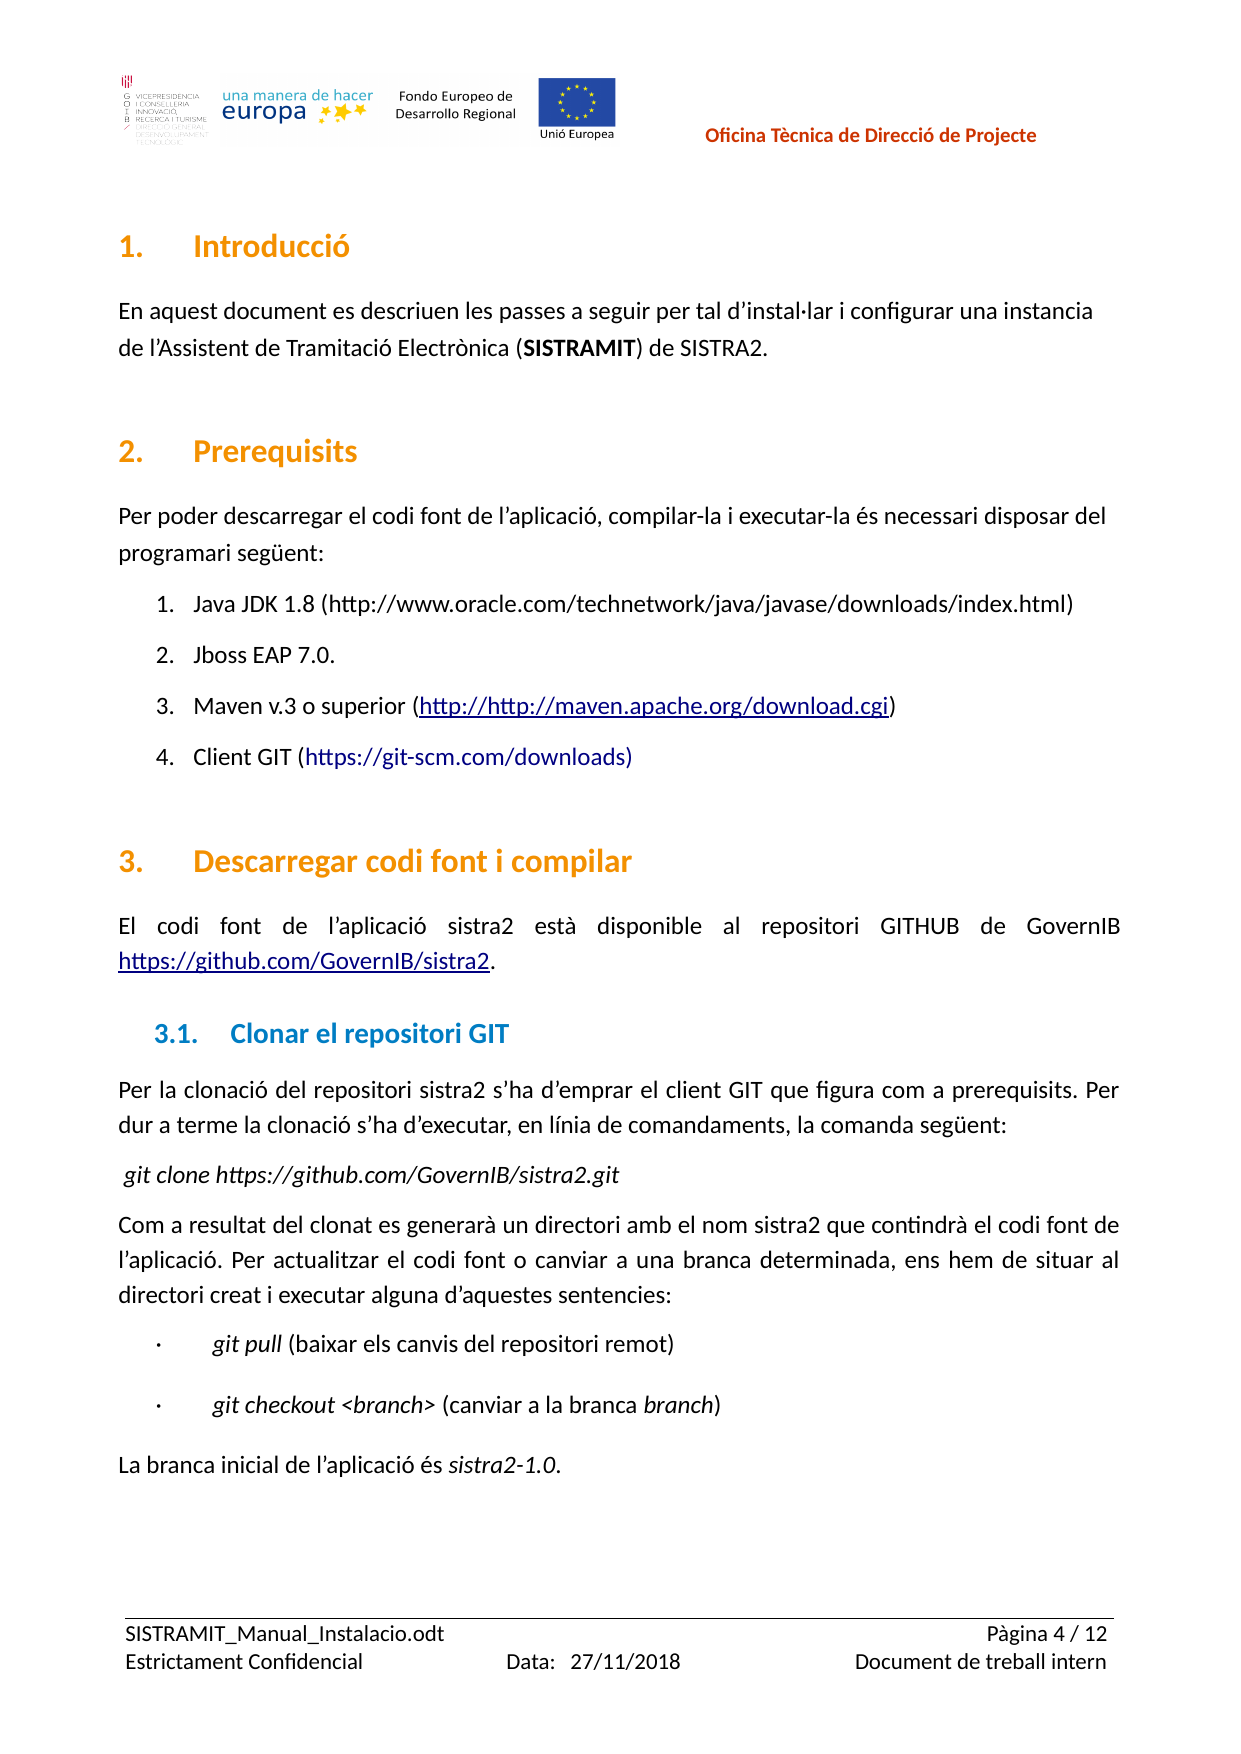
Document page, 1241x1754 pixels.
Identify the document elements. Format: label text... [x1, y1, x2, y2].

text Per poder descarregar el codi font de l’aplicació, compilar-la i executar-la és necessari disposar del programari següent: [118, 500, 1122, 567]
subtitle Descarregar codi font i compilar [118, 840, 1122, 881]
text El codi font de l’aplicació sistra2 està disponible al repositori GITHUB de GovernIB https://github.com/GovernIB/sistra2. [118, 910, 1122, 976]
picture [118, 73, 213, 147]
text En aquest document es descriuen les passes a seguir per tal d’instal·lar i configurar una instancia de l’Assistent de Tramitació Electrònica (SISTRAMIT) de SISTRA2. [118, 295, 1122, 362]
list Maven v.3 o superior (http://http://maven.apache.org/download.cgi) [156, 690, 1122, 721]
list Java JDK 1.8 (http://www.oracle.com/technetwork/java/javase/downloads/index.html) [156, 588, 1122, 619]
text git clone https://github.com/GovernIB/sistra2.git [118, 1159, 1122, 1190]
text Com a resultat del clonat es generarà un directori amb el nom sistra2 que contindrà el codi font de l’aplicació. Per actualitzar el codi font o canviar a una branca determinada, ens hem de situar al directori creat i executar alguna d’aquestes sentencies: [118, 1209, 1122, 1309]
subtitle Prerequisits [118, 430, 1122, 471]
text La branca inicial de l’aplicació és sistra2-1.0. [118, 1449, 1122, 1479]
text · git pull (baixar els canvis del repositori remot) [155, 1328, 1122, 1359]
text · git checkout <branch> (canviar a la branca branch) [155, 1389, 1122, 1419]
text Per la clonació del repositori sistra2 s’ha d’emprar el client GIT que figura com a prerequisits. Per dur a terme la clonació s’ha d’executar, en línia de comandaments, la comanda següent: [118, 1075, 1122, 1140]
list Client GIT (https://git-scm.com/downloads) [156, 742, 1122, 772]
subtitle Clonar el repositori GIT [153, 1015, 1122, 1051]
list Jboss EAP 7.0. [156, 639, 1122, 670]
subtitle Introducció [118, 225, 1122, 266]
picture [219, 73, 621, 147]
